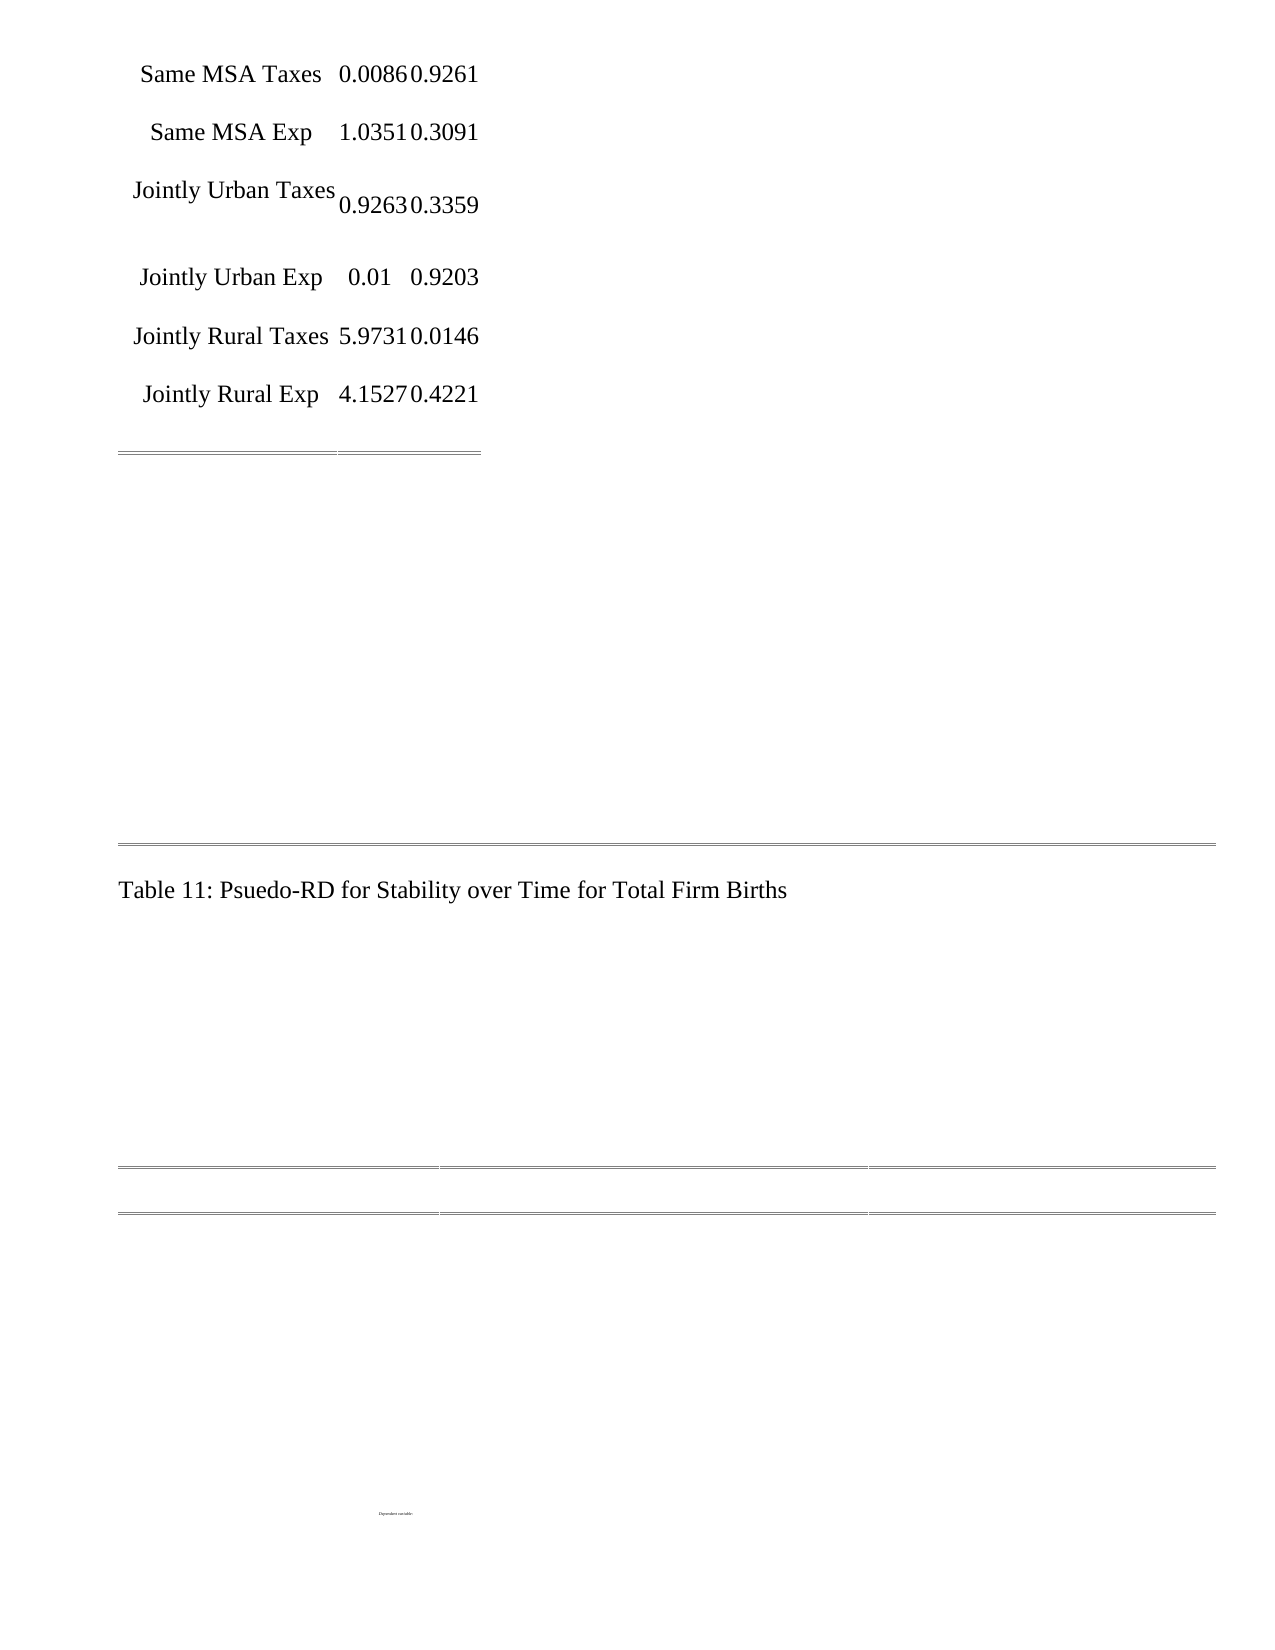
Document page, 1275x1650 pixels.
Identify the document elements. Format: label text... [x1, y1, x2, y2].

table_cell [696, 1152, 785, 1166]
table_cell [1044, 1169, 1132, 1198]
table_cell [352, 1215, 439, 1244]
table_cell [528, 1198, 616, 1212]
table_cell [1044, 1152, 1132, 1166]
table_cell [264, 1198, 352, 1212]
table_header [118, 908, 264, 967]
table_cell [118, 1093, 264, 1152]
table_cell [118, 668, 337, 727]
table_cell [264, 1429, 1216, 1487]
table_cell [1044, 1215, 1132, 1244]
table_cell [264, 1395, 1216, 1429]
table_cell [118, 1152, 264, 1166]
table_cell [118, 1198, 264, 1212]
table_cell [1132, 1198, 1216, 1212]
table_cell [1132, 1215, 1216, 1244]
table_cell [118, 1215, 264, 1244]
table_cell [338, 727, 481, 785]
table_cell 5.9731 [338, 321, 408, 379]
table_cell [338, 437, 408, 451]
table_cell [696, 1198, 785, 1212]
table_cell 0.0086 [338, 59, 408, 117]
table_cell [118, 1395, 264, 1429]
table_cell 0.9263 [338, 176, 408, 262]
table_cell [118, 727, 337, 785]
table_cell [264, 1059, 1216, 1093]
table_cell [118, 1487, 264, 1545]
table_cell [264, 1093, 1216, 1152]
table_cell [118, 1025, 1216, 1059]
table_cell [118, 1244, 264, 1302]
table_cell [118, 1169, 264, 1198]
text Table 11: Psuedo-RD for Stability over Time for Total Firm Births [118, 875, 1216, 903]
table_cell [118, 455, 337, 483]
table_cell Same MSA Exp [118, 117, 337, 176]
table_cell [338, 668, 481, 727]
table_cell [352, 1152, 439, 1166]
table_cell [528, 1152, 616, 1166]
table_cell [956, 1198, 1044, 1212]
table_cell [338, 483, 481, 542]
table_cell [528, 1215, 616, 1244]
table_cell [118, 600, 481, 634]
table_cell [408, 437, 481, 451]
table_cell [440, 1152, 528, 1166]
table_cell Same MSA Taxes [118, 59, 337, 117]
table_cell [352, 1169, 439, 1198]
table_cell [616, 1198, 696, 1212]
table_cell 1.0351 [338, 117, 408, 176]
table_cell Dependent variable: [264, 1487, 528, 1545]
table_cell [956, 1169, 1044, 1198]
table_cell [118, 483, 337, 542]
table_cell Jointly Rural Exp [118, 379, 337, 437]
table_cell [264, 1152, 352, 1166]
table_cell [118, 542, 337, 600]
table_cell [616, 1152, 696, 1166]
table_cell [869, 1169, 956, 1198]
table_cell [118, 967, 264, 1025]
table_cell [616, 1169, 696, 1198]
table_cell [956, 1215, 1044, 1244]
table_cell [118, 437, 337, 451]
table_cell [264, 1169, 352, 1198]
table_cell 0.0146 [408, 321, 481, 379]
table_cell Jointly Urban Exp [118, 263, 337, 321]
table_cell [352, 1198, 439, 1212]
table_cell [264, 967, 1216, 1025]
table_cell [528, 1169, 616, 1198]
table_cell 0.3359 [408, 176, 481, 262]
table_cell [118, 634, 337, 668]
table_cell [956, 1152, 1044, 1166]
table_cell [118, 1059, 264, 1093]
table_cell [338, 634, 481, 668]
table_cell [264, 1302, 1216, 1360]
table_cell 0.4221 [408, 379, 481, 437]
table_cell [869, 1152, 956, 1166]
table_cell [118, 1302, 264, 1360]
table_cell [440, 1198, 528, 1212]
table_cell [696, 1215, 785, 1244]
table_cell 0.01 [338, 263, 408, 321]
table_cell [528, 1487, 1216, 1545]
table_cell [440, 1169, 528, 1198]
table_cell [616, 1215, 696, 1244]
table_cell 0.9203 [408, 263, 481, 321]
table_header [264, 908, 1216, 967]
table_cell [408, 455, 481, 483]
table_cell [1132, 1169, 1216, 1198]
table_cell [338, 542, 481, 600]
table_cell 0.3091 [408, 117, 481, 176]
table_cell [264, 1215, 352, 1244]
table_cell Jointly Rural Taxes [118, 321, 337, 379]
table_cell [785, 1215, 868, 1244]
table_cell [869, 1215, 956, 1244]
table_cell [118, 1429, 264, 1487]
table_cell Jointly Urban Taxes [118, 176, 337, 262]
table_cell [1044, 1198, 1132, 1212]
table_cell [264, 1244, 1216, 1302]
table_cell [785, 1169, 868, 1198]
table_cell [785, 1198, 868, 1212]
table_cell [869, 1198, 956, 1212]
table_cell [696, 1169, 785, 1198]
table_cell [785, 1152, 868, 1166]
table_cell [440, 1215, 528, 1244]
table_cell 4.1527 [338, 379, 408, 437]
table_cell [118, 1360, 1216, 1394]
table_cell [1132, 1152, 1216, 1166]
table_cell [338, 455, 408, 483]
table_cell 0.9261 [408, 59, 481, 117]
